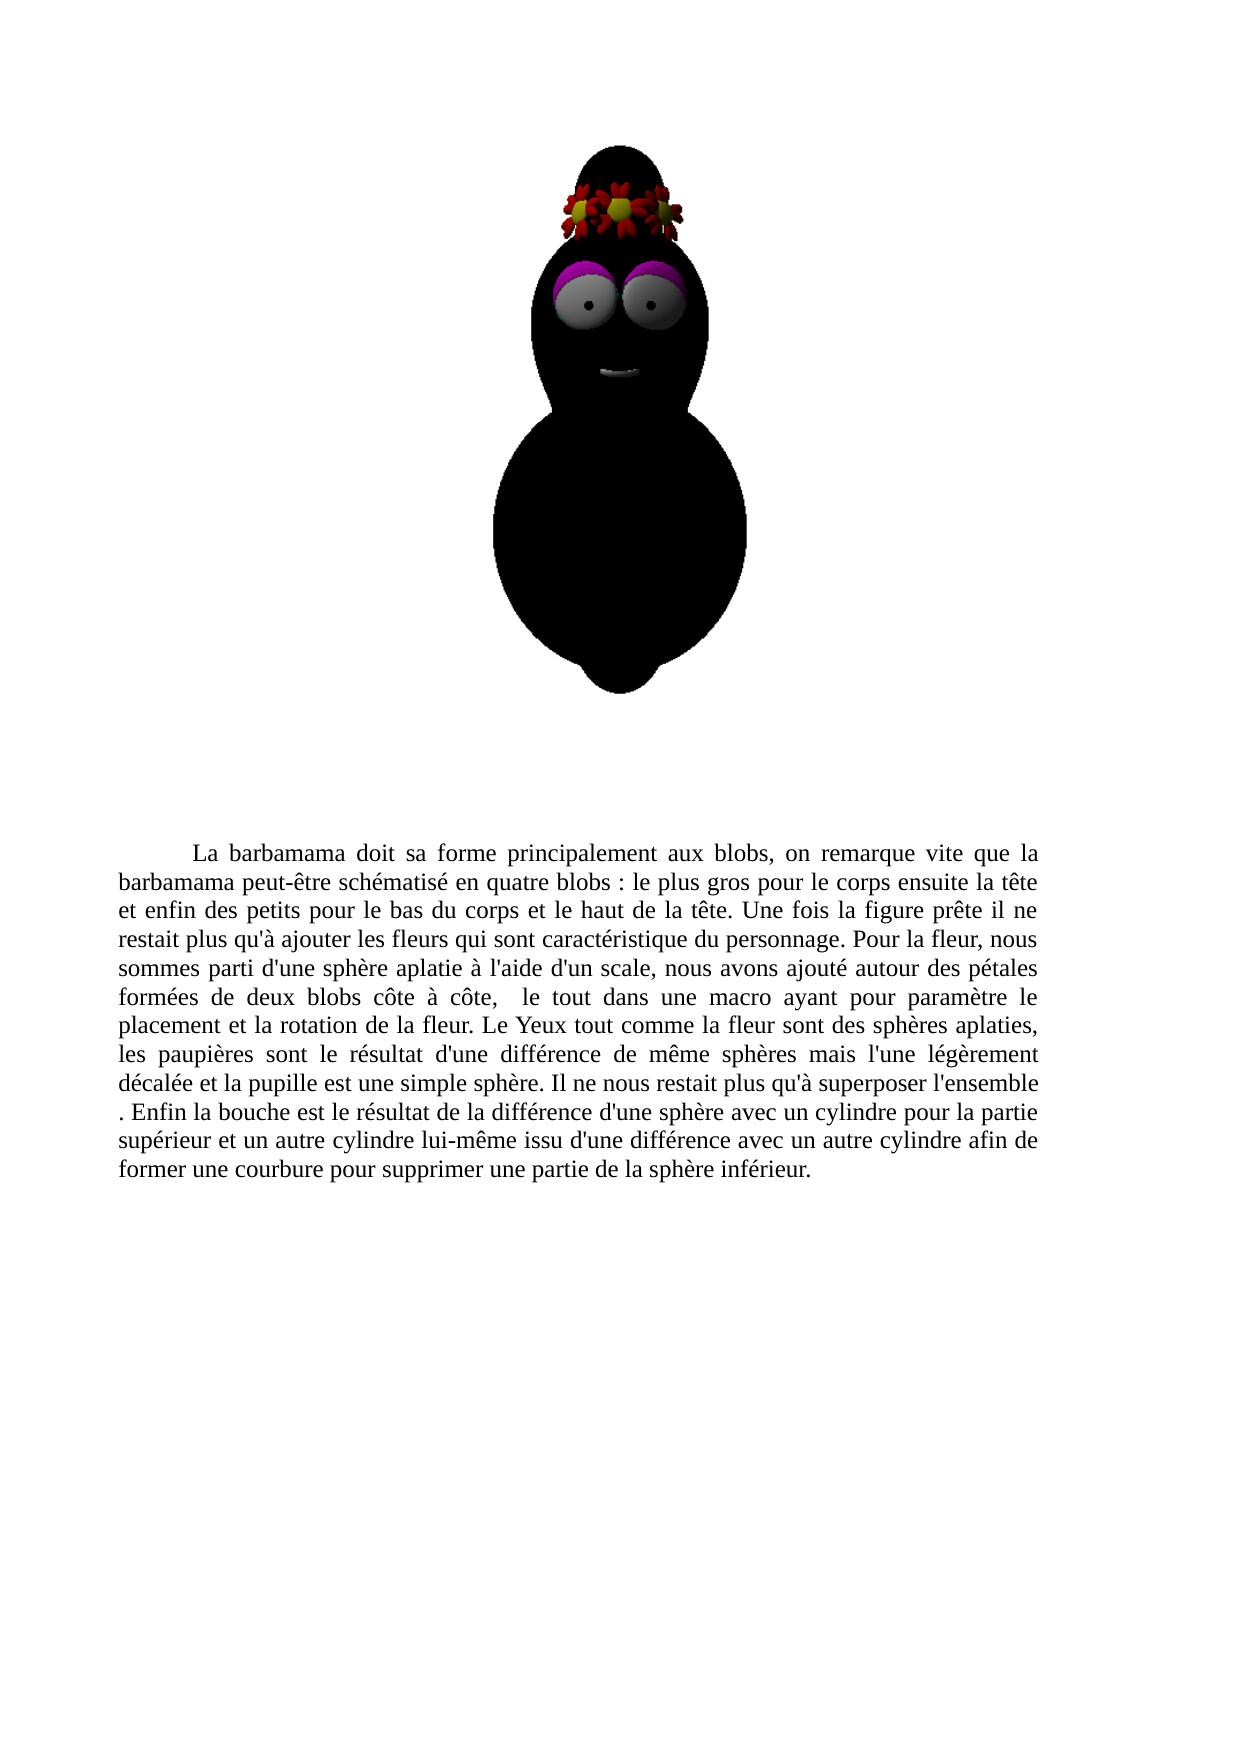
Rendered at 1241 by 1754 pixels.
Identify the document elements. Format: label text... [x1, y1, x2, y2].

text La barbamama doit sa forme principalement aux blobs, on remarque vite que la barbamama peut-être schématisé en quatre blobs : le plus gros pour le corps ensuite la tête et enfin des petits pour le bas du corps et le haut de la tête. Une fois la figure prête il ne restait plus qu'à ajouter les fleurs qui sont caractéristique du personnage. Pour la fleur, nous sommes parti d'une sphère aplatie à l'aide d'un scale, nous avons ajouté autour des pétales formées de deux blobs côte à côte, le tout dans une macro ayant pour paramètre le placement et la rotation de la fleur. Le Yeux tout comme la fleur sont des sphères aplaties, les paupières sont le résultat d'une différence de même sphères mais l'une légèrement décalée et la pupille est une simple sphère. Il ne nous restait plus qu'à superposer l'ensemble . Enfin la bouche est le résultat de la différence d'une sphère avec un cylindre pour la partie supérieur et un autre cylindre lui-même issu d'une différence avec un autre cylindre afin de former une courbure pour supprimer une partie de la sphère inférieur. [118, 838, 1039, 1183]
picture [159, 118, 1081, 809]
